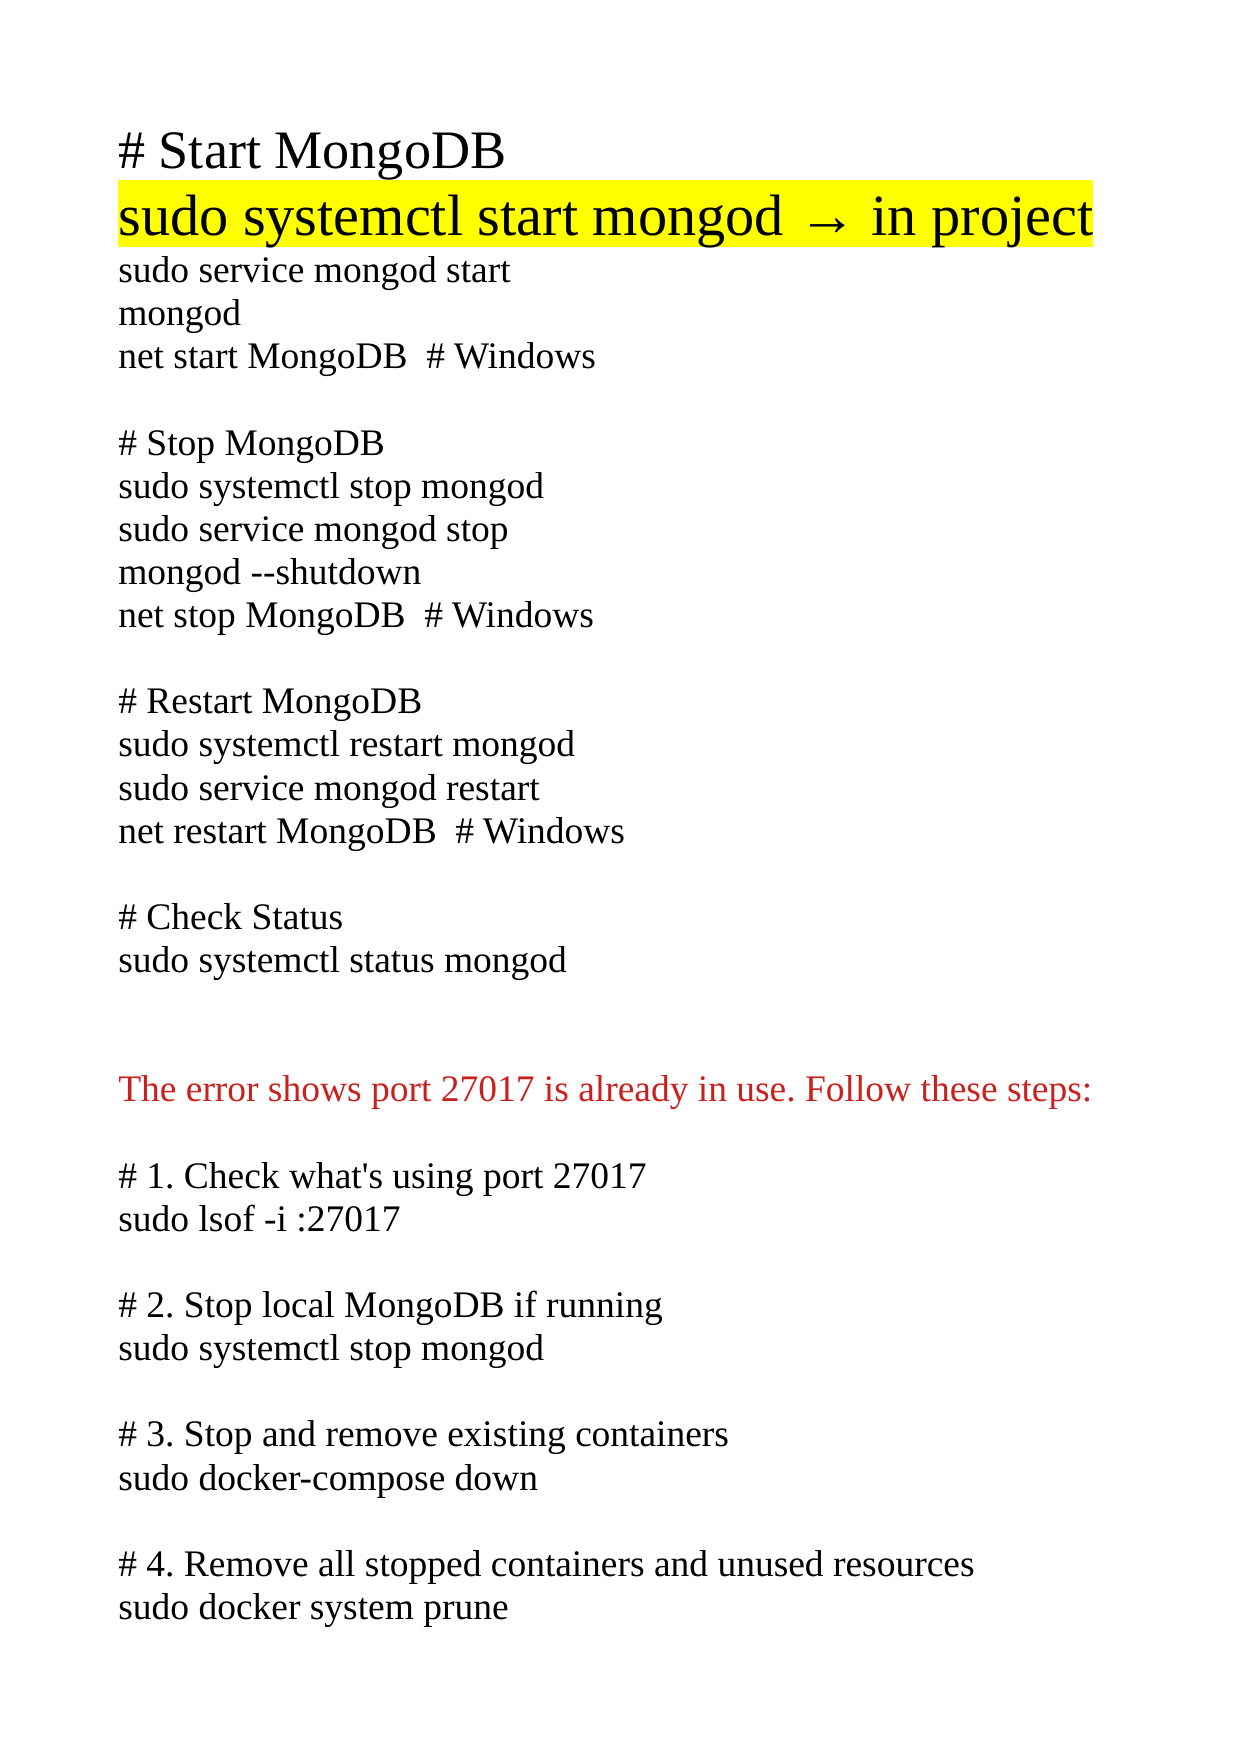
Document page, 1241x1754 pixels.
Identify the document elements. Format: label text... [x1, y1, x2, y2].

text The error shows port 27017 is already in use. Follow these steps: [118, 1067, 1122, 1110]
text sudo systemctl start mongod → in project [118, 180, 1122, 247]
text sudo systemctl status mongod [118, 937, 1122, 981]
text # 3. Stop and remove existing containers [118, 1412, 1122, 1455]
text sudo docker system prune [118, 1584, 1122, 1627]
text sudo service mongod stop [118, 506, 1122, 549]
text sudo service mongod start [118, 247, 1122, 291]
text net stop MongoDB # Windows [118, 592, 1122, 636]
text sudo service mongod restart [118, 765, 1122, 808]
text sudo systemctl stop mongod [118, 463, 1122, 506]
text # Check Status [118, 894, 1122, 937]
text sudo systemctl stop mongod [118, 1326, 1122, 1369]
text mongod [118, 291, 1122, 334]
text # 1. Check what's using port 27017 [118, 1153, 1122, 1196]
text # 2. Stop local MongoDB if running [118, 1282, 1122, 1326]
text # Stop MongoDB [118, 420, 1122, 463]
text sudo systemctl restart mongod [118, 722, 1122, 765]
text sudo docker-compose down [118, 1455, 1122, 1498]
text mongod --shutdown [118, 549, 1122, 592]
text net start MongoDB # Windows [118, 334, 1122, 377]
text # 4. Remove all stopped containers and unused resources [118, 1541, 1122, 1584]
text # Restart MongoDB [118, 679, 1122, 722]
text sudo lsof -i :27017 [118, 1196, 1122, 1239]
text # Start MongoDB [118, 118, 1122, 180]
text net restart MongoDB # Windows [118, 808, 1122, 851]
